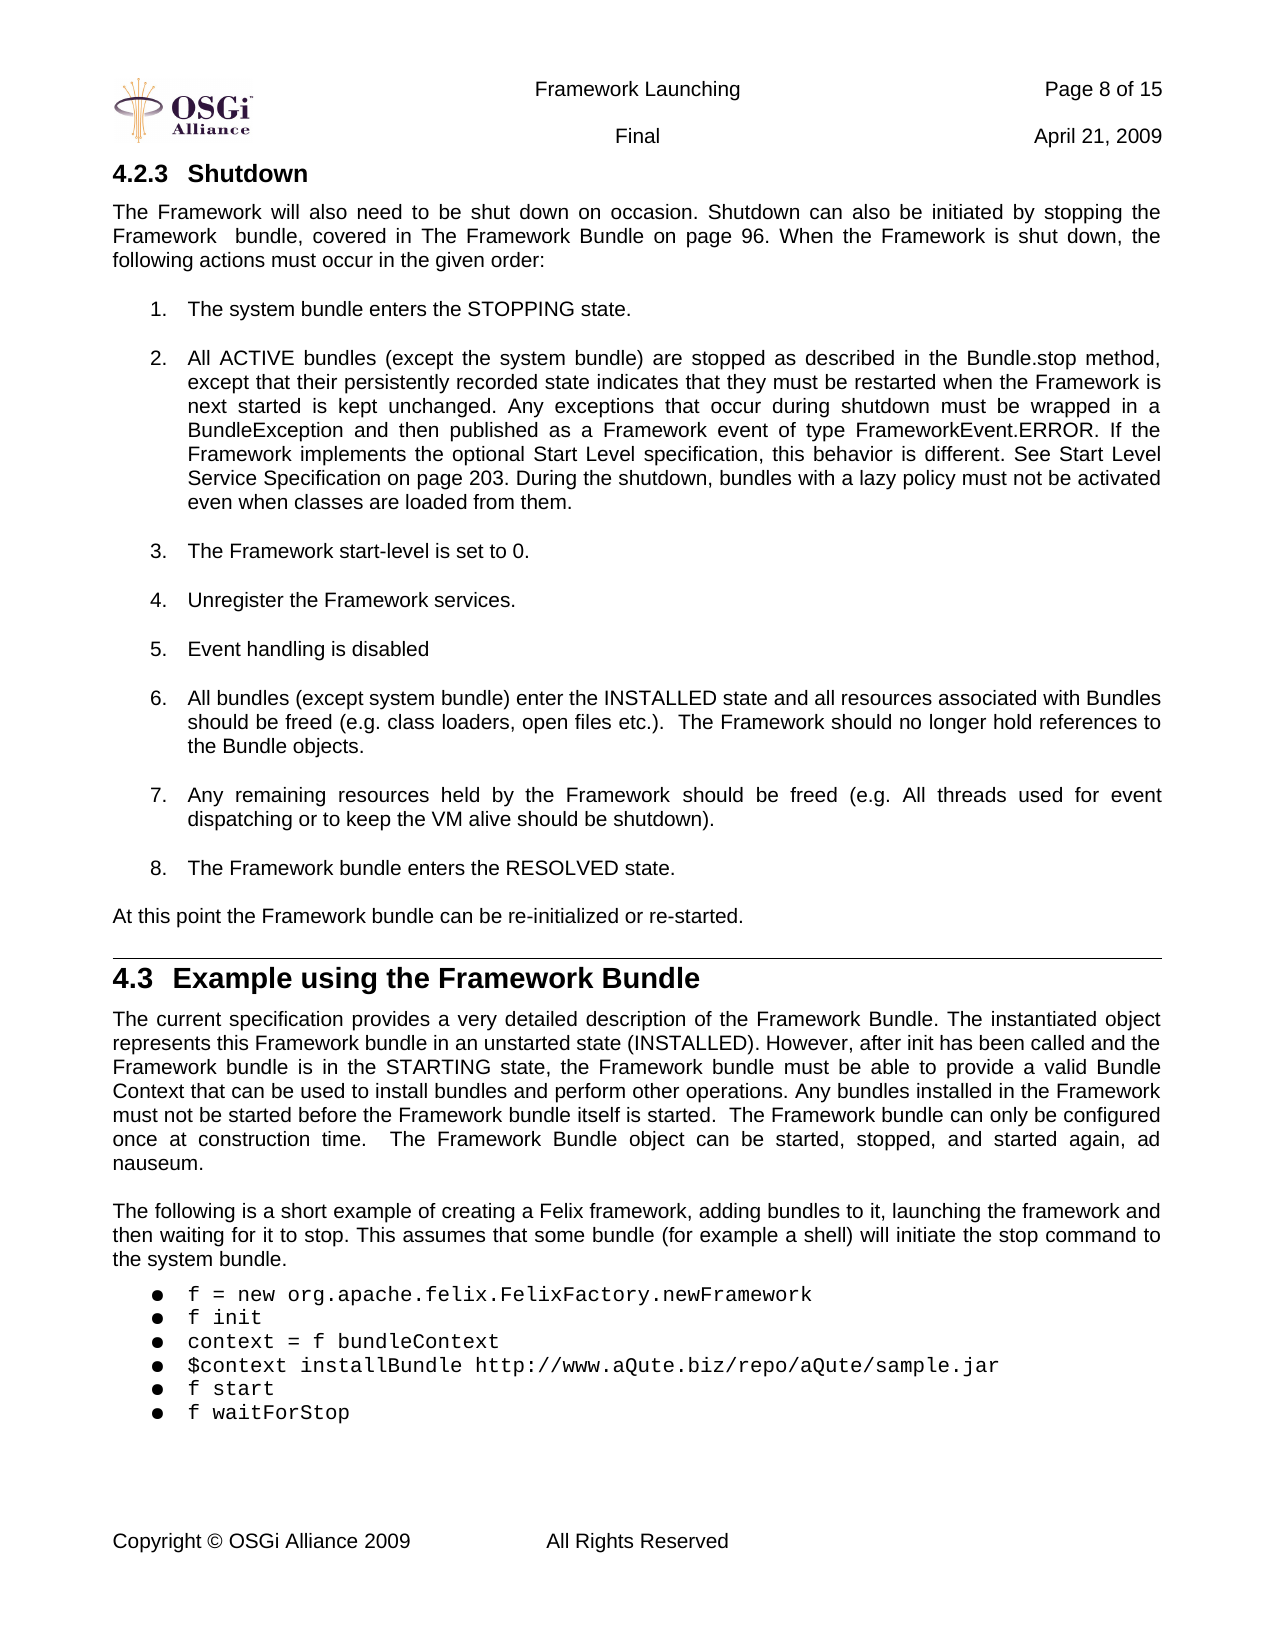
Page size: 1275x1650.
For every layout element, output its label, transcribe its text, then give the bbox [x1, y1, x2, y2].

list The system bundle enters the STOPPING state. [150, 297, 1162, 321]
list The Framework bundle enters the RESOLVED state. [150, 855, 1162, 879]
subtitle Shutdown [112, 159, 1162, 188]
list All ACTIVE bundles (except the system bundle) are stopped as described in the Bundle.stop method, except that their persistently recorded state indicates that they must be restarted when the Framework is next started is kept unchanged. Any exceptions that occur during shutdown must be wrapped in a BundleException and then published as a Framework event of type FrameworkEvent.ERROR. If the Framework implements the optional Start Level specification, this behavior is different. See Start Level Service Specification on page 203. During the shutdown, bundles with a lazy policy must not be activated even when classes are loaded from them. [150, 346, 1162, 514]
text At this point the Framework bundle can be re-initialized or re-started. [112, 904, 1162, 928]
list Unregister the Framework services. [150, 588, 1162, 612]
subtitle Example using the Framework Bundle [112, 959, 1162, 994]
list context = f bundleContext [150, 1331, 1162, 1355]
list $context installBundle http://www.aQute.biz/repo/aQute/sample.jar [150, 1355, 1162, 1378]
picture [114, 78, 254, 143]
list All bundles (except system bundle) enter the INSTALLED state and all resources associated with Bundles should be freed (e.g. class loaders, open files etc.). The Framework should no longer hold references to the Bundle objects. [150, 686, 1162, 757]
list f start [150, 1378, 1162, 1402]
list f = new org.apache.felix.FelixFactory.newFramework [150, 1284, 1162, 1307]
list f init [150, 1307, 1162, 1331]
text The current specification provides a very detailed description of the Framework Bundle. The instantiated object represents this Framework bundle in an unstarted state (INSTALLED). However, after init has been called and the Framework bundle is in the STARTING state, the Framework bundle must be able to provide a valid Bundle Context that can be used to install bundles and perform other operations. Any bundles installed in the Framework must not be started before the Framework bundle itself is started. The Framework bundle can only be configured once at construction time. The Framework Bundle object can be started, stopped, and started again, ad nauseum. [112, 1007, 1162, 1174]
text The following is a short example of creating a Felix framework, adding bundles to it, launching the framework and then waiting for it to stop. This assumes that some bundle (for example a shell) will initiate the stop command to the system bundle. [112, 1199, 1162, 1271]
list Event handling is disabled [150, 637, 1162, 661]
text The Framework will also need to be shut down on occasion. Shutdown can also be initiated by stopping the Framework bundle, covered in The Framework Bundle on page 96. When the Framework is shut down, the following actions must occur in the given order: [112, 200, 1162, 272]
list f waitForStop [150, 1402, 1162, 1426]
list Any remaining resources held by the Framework should be freed (e.g. All threads used for event dispatching or to keep the VM alive should be shutdown). [150, 782, 1162, 830]
list The Framework start-level is set to 0. [150, 539, 1162, 563]
